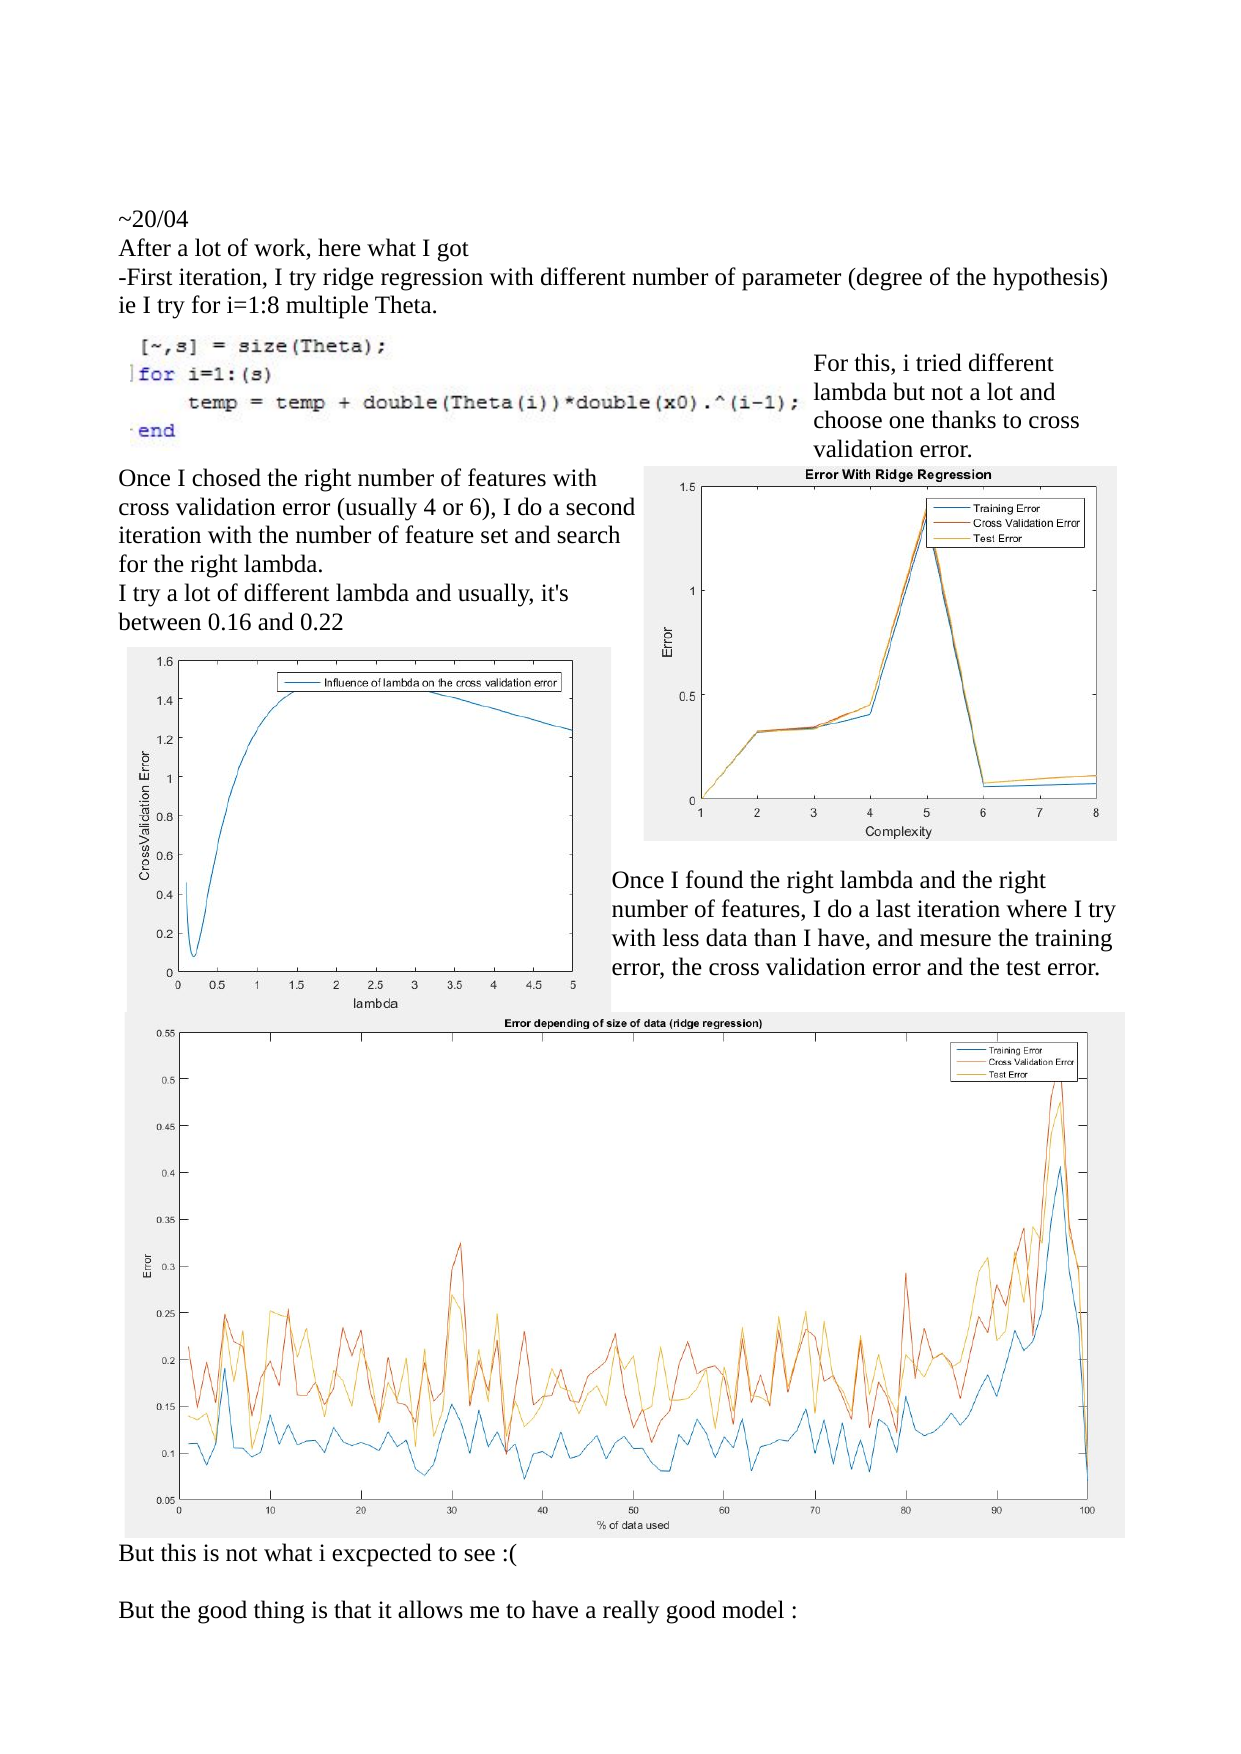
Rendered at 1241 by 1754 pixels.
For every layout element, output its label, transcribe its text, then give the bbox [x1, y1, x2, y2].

text Once I chosed the right number of features with cross validation error (usually 4 or 6), I do a second iteration with the number of feature set and search for the right lambda. [118, 463, 1122, 578]
text For this, i tried different lambda but not a lot and choose one thanks to cross validation error. [118, 348, 1122, 463]
text After a lot of work, here what I got [118, 233, 1122, 262]
text ~20/04 [118, 204, 1122, 233]
text -First iteration, I try ridge regression with different number of parameter (degree of the hypothesis) ie I try for i=1:8 multiple Theta. [118, 262, 1122, 319]
text But this is not what i excpected to see :( [118, 1038, 1122, 1567]
text Once I found the right lambda and the right number of features, I do a last iteration where I try with less data than I have, and mesure the training error, the cross validation error and the test error. [612, 866, 1122, 981]
picture [643, 466, 1117, 841]
text I try a lot of different lambda and usually, it's between 0.16 and 0.22 [118, 578, 643, 636]
picture [124, 647, 1125, 1538]
picture [130, 335, 813, 451]
text But the good thing is that it allows me to have a really good model : [118, 1595, 1122, 1624]
